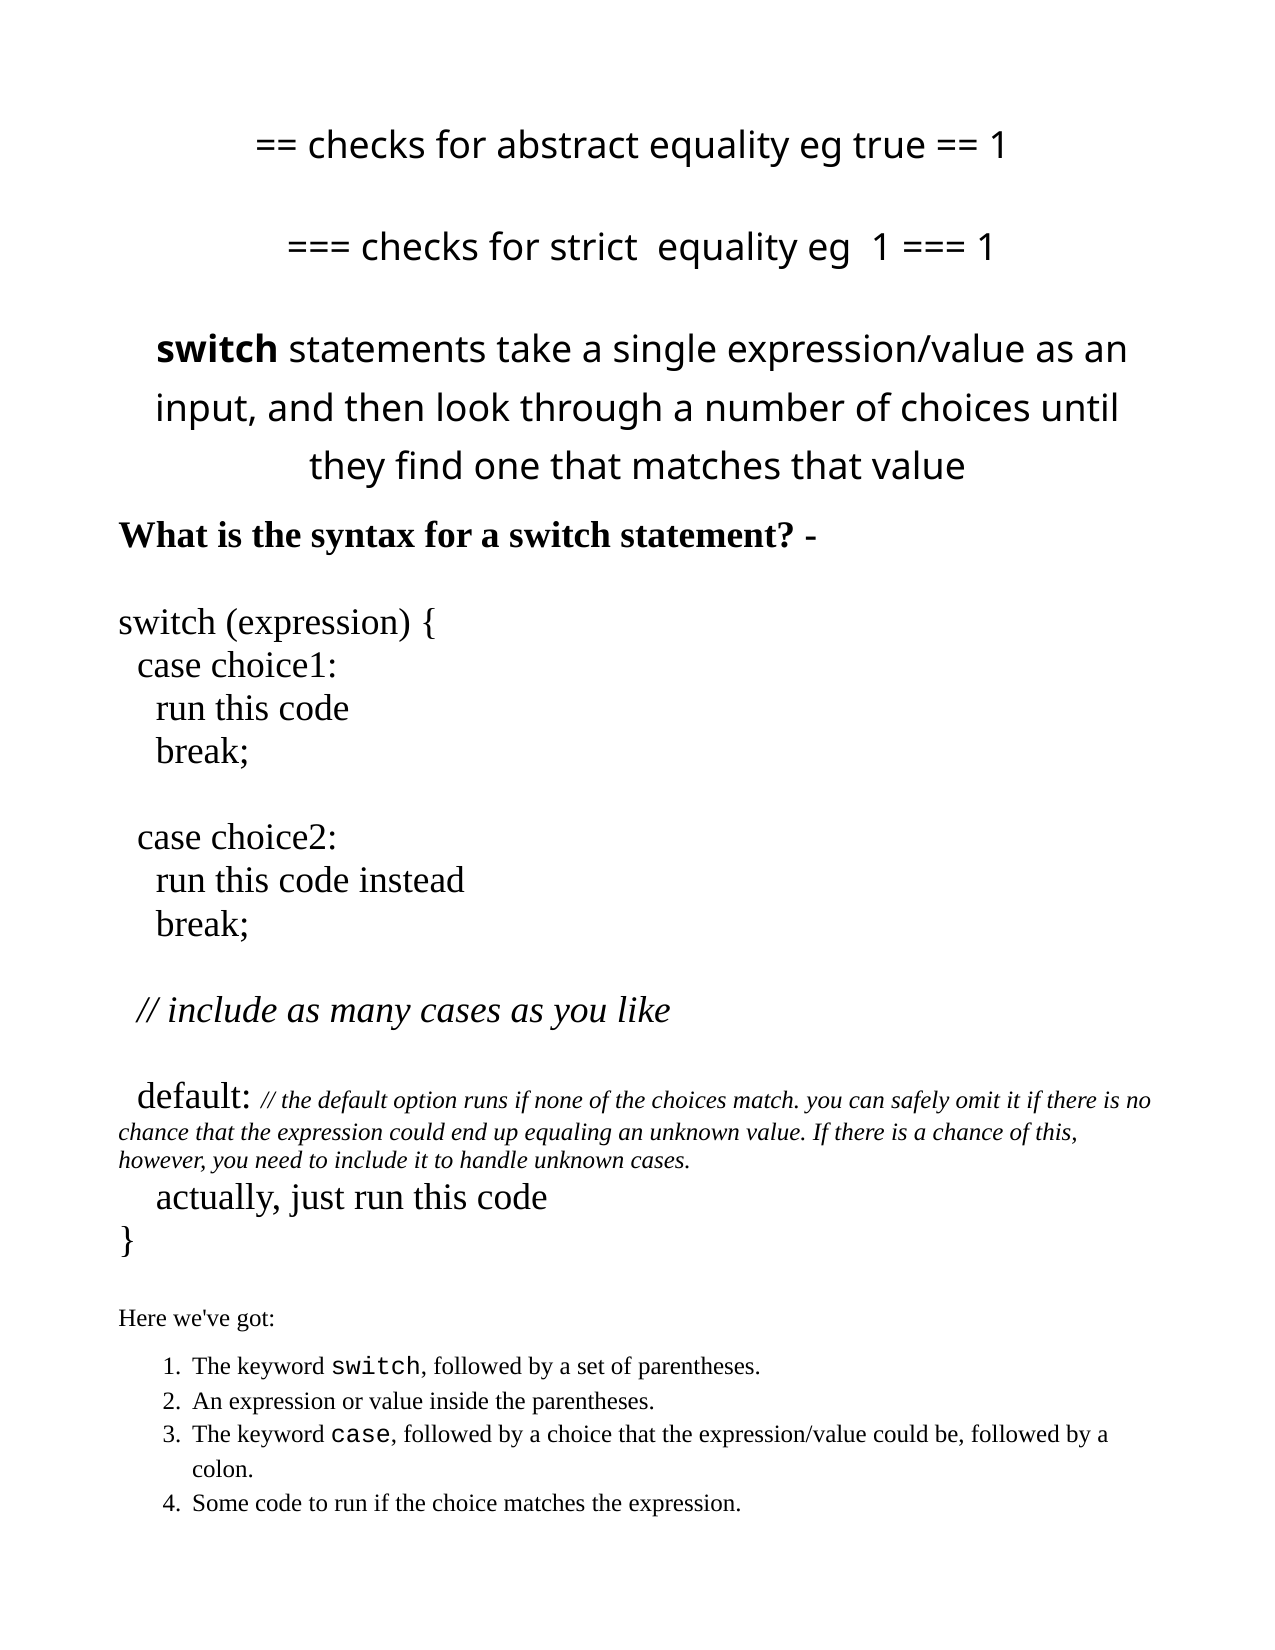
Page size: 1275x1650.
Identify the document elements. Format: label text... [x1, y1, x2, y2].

list The keyword case, followed by a choice that the expression/value could be, followed by a colon. [162, 1419, 1157, 1483]
text What is the syntax for a switch statement? - [118, 513, 1157, 556]
text case choice2: [118, 815, 1157, 858]
text == checks for abstract equality eg true == 1 [118, 118, 1157, 169]
list The keyword switch, followed by a set of parentheses. [162, 1351, 1157, 1382]
text run this code [118, 685, 1157, 728]
text run this code instead [118, 858, 1157, 901]
text actually, just run this code [118, 1174, 1157, 1217]
text case choice1: [118, 642, 1157, 685]
list Some code to run if the choice matches the expression. [162, 1488, 1157, 1516]
text switch (expression) { [118, 599, 1157, 642]
text break; [118, 901, 1157, 944]
list An expression or value inside the parentheses. [162, 1386, 1157, 1415]
text // include as many cases as you like [118, 987, 1157, 1030]
text Here we've got: [118, 1303, 1157, 1332]
text === checks for strict equality eg 1 === 1 [118, 220, 1157, 271]
text default: // the default option runs if none of the choices match. you can safely omit it if there is no chance that the expression could end up equaling an unknown value. If there is a chance of this, however, you need to include it to handle unknown cases. [118, 1073, 1157, 1174]
text } [118, 1217, 1157, 1260]
text switch statements take a single expression/value as an input, and then look through a number of choices until they find one that matches that value [118, 322, 1157, 491]
text break; [118, 728, 1157, 772]
